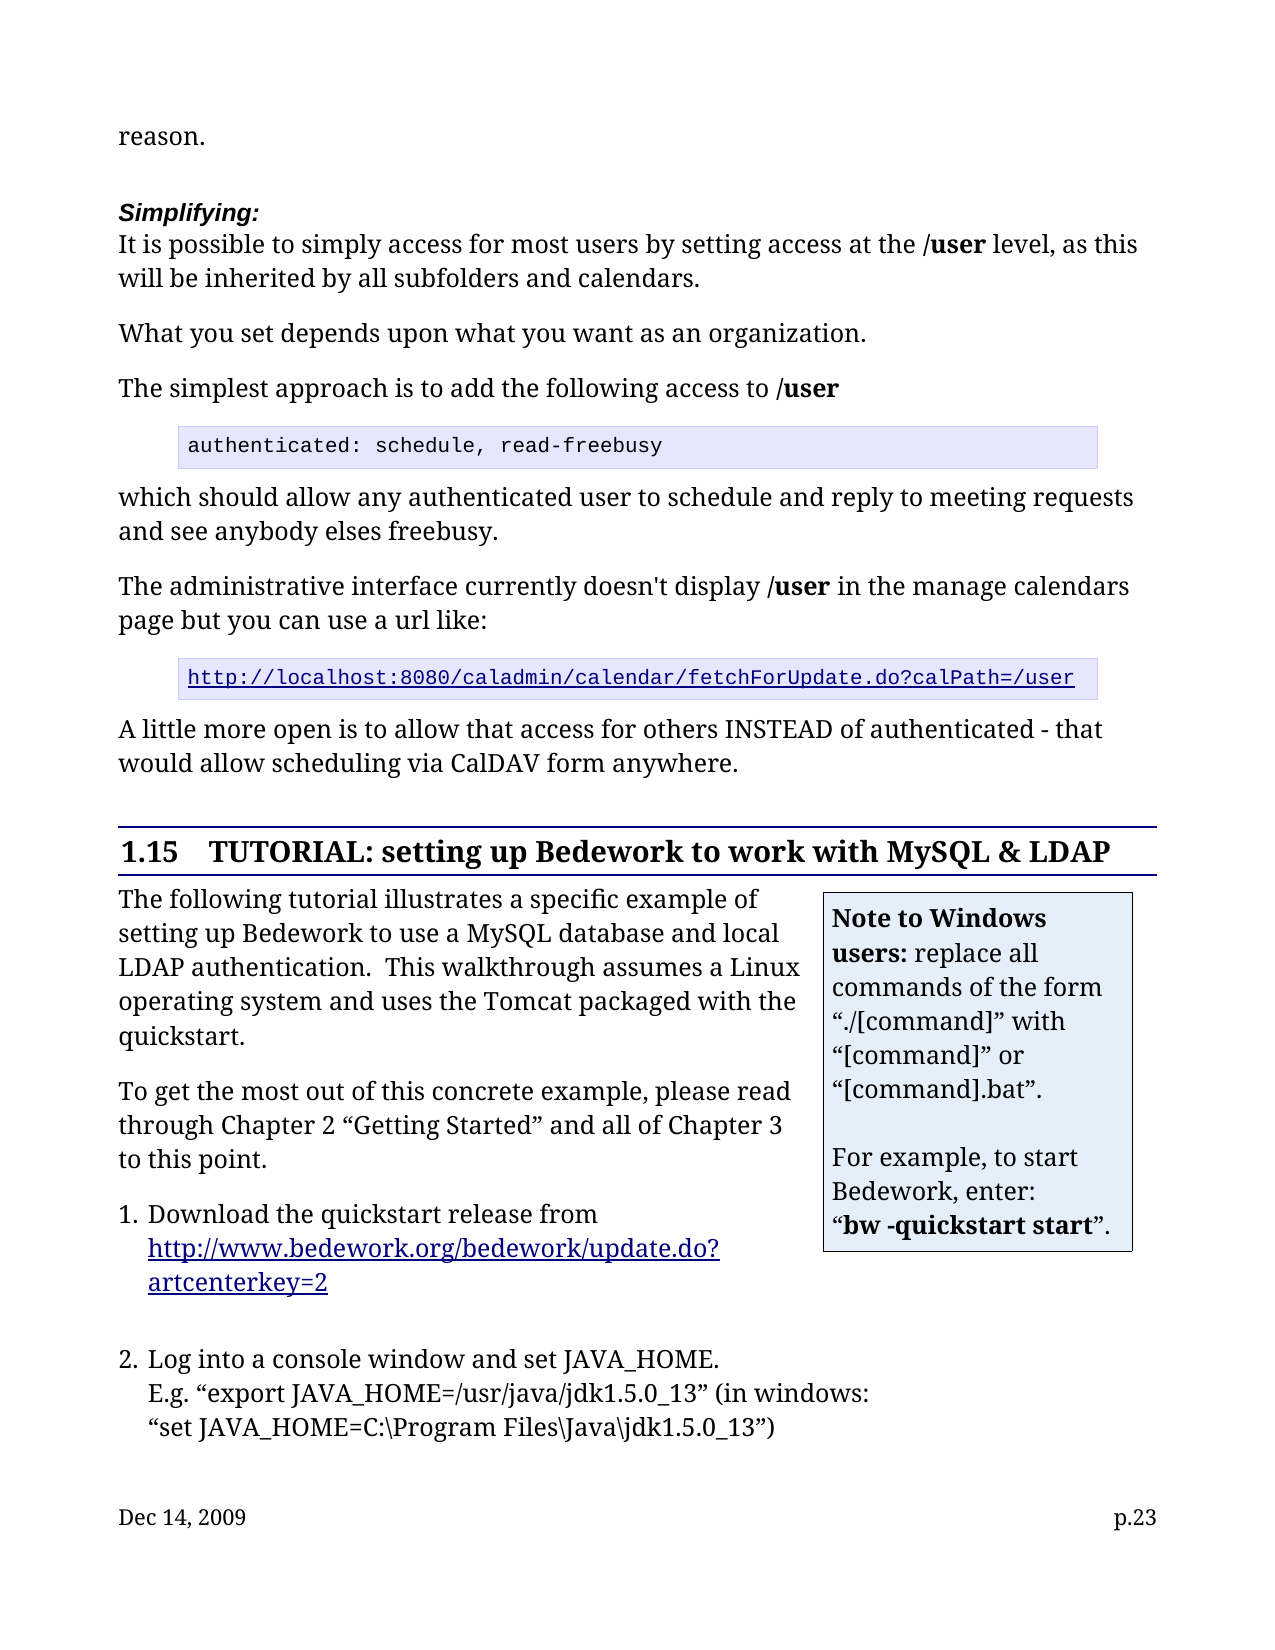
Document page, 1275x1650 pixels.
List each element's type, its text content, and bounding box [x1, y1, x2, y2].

text “bw -quickstart start”. [832, 1208, 1123, 1242]
text For example, to start Bedework, enter: [832, 1139, 1123, 1208]
subtitle Simplifying: [118, 199, 1157, 226]
text The following tutorial illustrates a specific example of setting up Bedework to use a MySQL database and local LDAP authentication. This walkthrough assumes a Linux operating system and uses the Tomcat packaged with the quickstart. [118, 882, 1157, 1052]
text The simplest approach is to add the following access to /user [118, 371, 1157, 405]
text http://localhost:8080/caladmin/calendar/fetchForUpdate.do?calPath=/user [179, 659, 1097, 699]
text What you set depends upon what you want as an organization. [118, 316, 1157, 350]
text It is possible to simply access for most users by setting access at the /user level, as this will be inherited by all subfolders and calendars. [118, 226, 1157, 294]
subtitle TUTORIAL: setting up Bedework to work with MySQL & LDAP [118, 828, 1157, 874]
text authenticated: schedule, read-freebusy [179, 427, 1097, 468]
text A little more open is to allow that access for others INSTEAD of authenticated - that would allow scheduling via CalDAV form anywhere. [118, 711, 1157, 779]
text Note to Windows users: replace all commands of the form “./[command]” with “[command]” or “[command].bat”. [832, 901, 1123, 1106]
list Download the quickstart release from http://www.bedework.org/bedework/update.do?artcenterkey=2 [118, 1196, 1157, 1333]
text To get the most out of this concrete example, please read through Chapter 2 “Getting Started” and all of Chapter 3 to this point. [118, 1073, 822, 1175]
text The administrative interface currently doesn't display /user in the manage calendars page but you can use a url like: [118, 568, 1157, 637]
text reason. [118, 118, 1157, 152]
text which should allow any authenticated user to schedule and reply to meeting requests and see anybody elses freebusy. [118, 479, 1157, 547]
list Log into a console window and set JAVA_HOME. E.g. “export JAVA_HOME=/usr/java/jdk1.5.0_13” (in windows: “set JAVA_HOME=C:\Program Files\Java\jdk1.5.0_13”) [118, 1342, 1157, 1444]
